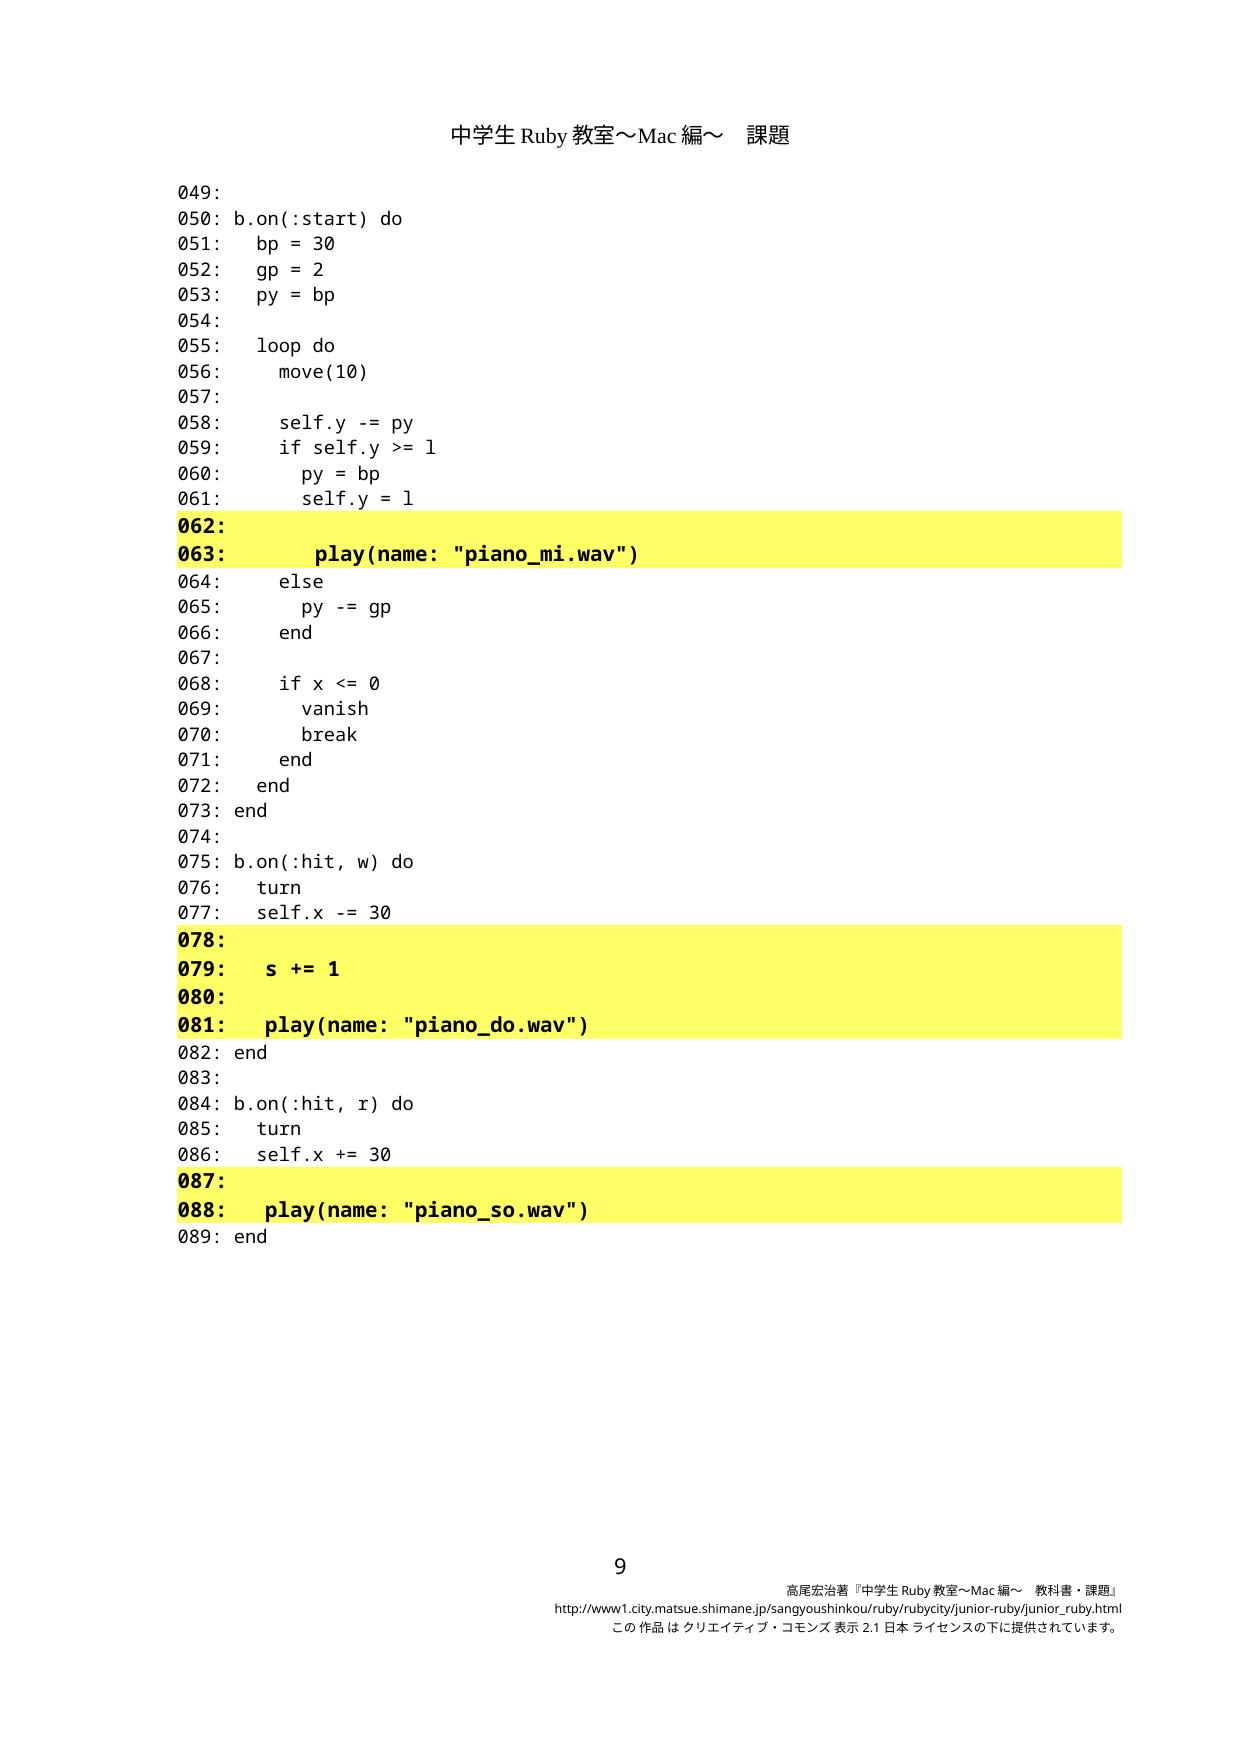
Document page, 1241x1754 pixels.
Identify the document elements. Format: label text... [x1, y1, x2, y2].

text 072: end [177, 772, 1122, 798]
text 053: py = bp [177, 281, 1122, 307]
text 078: [177, 925, 1122, 954]
text 071: end [177, 747, 1122, 772]
text 067: [177, 644, 1122, 670]
text 082: end [177, 1039, 1122, 1064]
text 070: break [177, 721, 1122, 747]
text 085: turn [177, 1116, 1122, 1141]
text 069: vanish [177, 696, 1122, 721]
text 055: loop do [177, 332, 1122, 358]
text 059: if self.y >= l [177, 434, 1122, 460]
text 089: end [177, 1223, 1122, 1249]
text 079: s += 1 [177, 954, 1122, 982]
text 051: bp = 30 [177, 230, 1122, 256]
text 061: self.y = l [177, 486, 1122, 511]
text 068: if x <= 0 [177, 670, 1122, 696]
text 050: b.on(:start) do [177, 205, 1122, 230]
text 074: [177, 823, 1122, 849]
text 073: end [177, 798, 1122, 823]
text 088: play(name: "piano_so.wav") [177, 1195, 1122, 1223]
text 075: b.on(:hit, w) do [177, 849, 1122, 874]
text 066: end [177, 619, 1122, 644]
text 049: [177, 179, 1122, 205]
text 084: b.on(:hit, r) do [177, 1090, 1122, 1116]
text 058: self.y -= py [177, 409, 1122, 434]
text 052: gp = 2 [177, 256, 1122, 281]
text 076: turn [177, 874, 1122, 900]
text 077: self.x -= 30 [177, 900, 1122, 925]
text 054: [177, 307, 1122, 332]
text 065: py -= gp [177, 593, 1122, 619]
text 060: py = bp [177, 460, 1122, 486]
text 063: play(name: "piano_mi.wav") [177, 539, 1122, 568]
text 056: move(10) [177, 358, 1122, 383]
text 080: [177, 982, 1122, 1011]
text 083: [177, 1064, 1122, 1090]
text 086: self.x += 30 [177, 1141, 1122, 1167]
text 062: [177, 511, 1122, 539]
text 081: play(name: "piano_do.wav") [177, 1011, 1122, 1039]
text 057: [177, 383, 1122, 409]
text 087: [177, 1167, 1122, 1195]
text 064: else [177, 568, 1122, 593]
